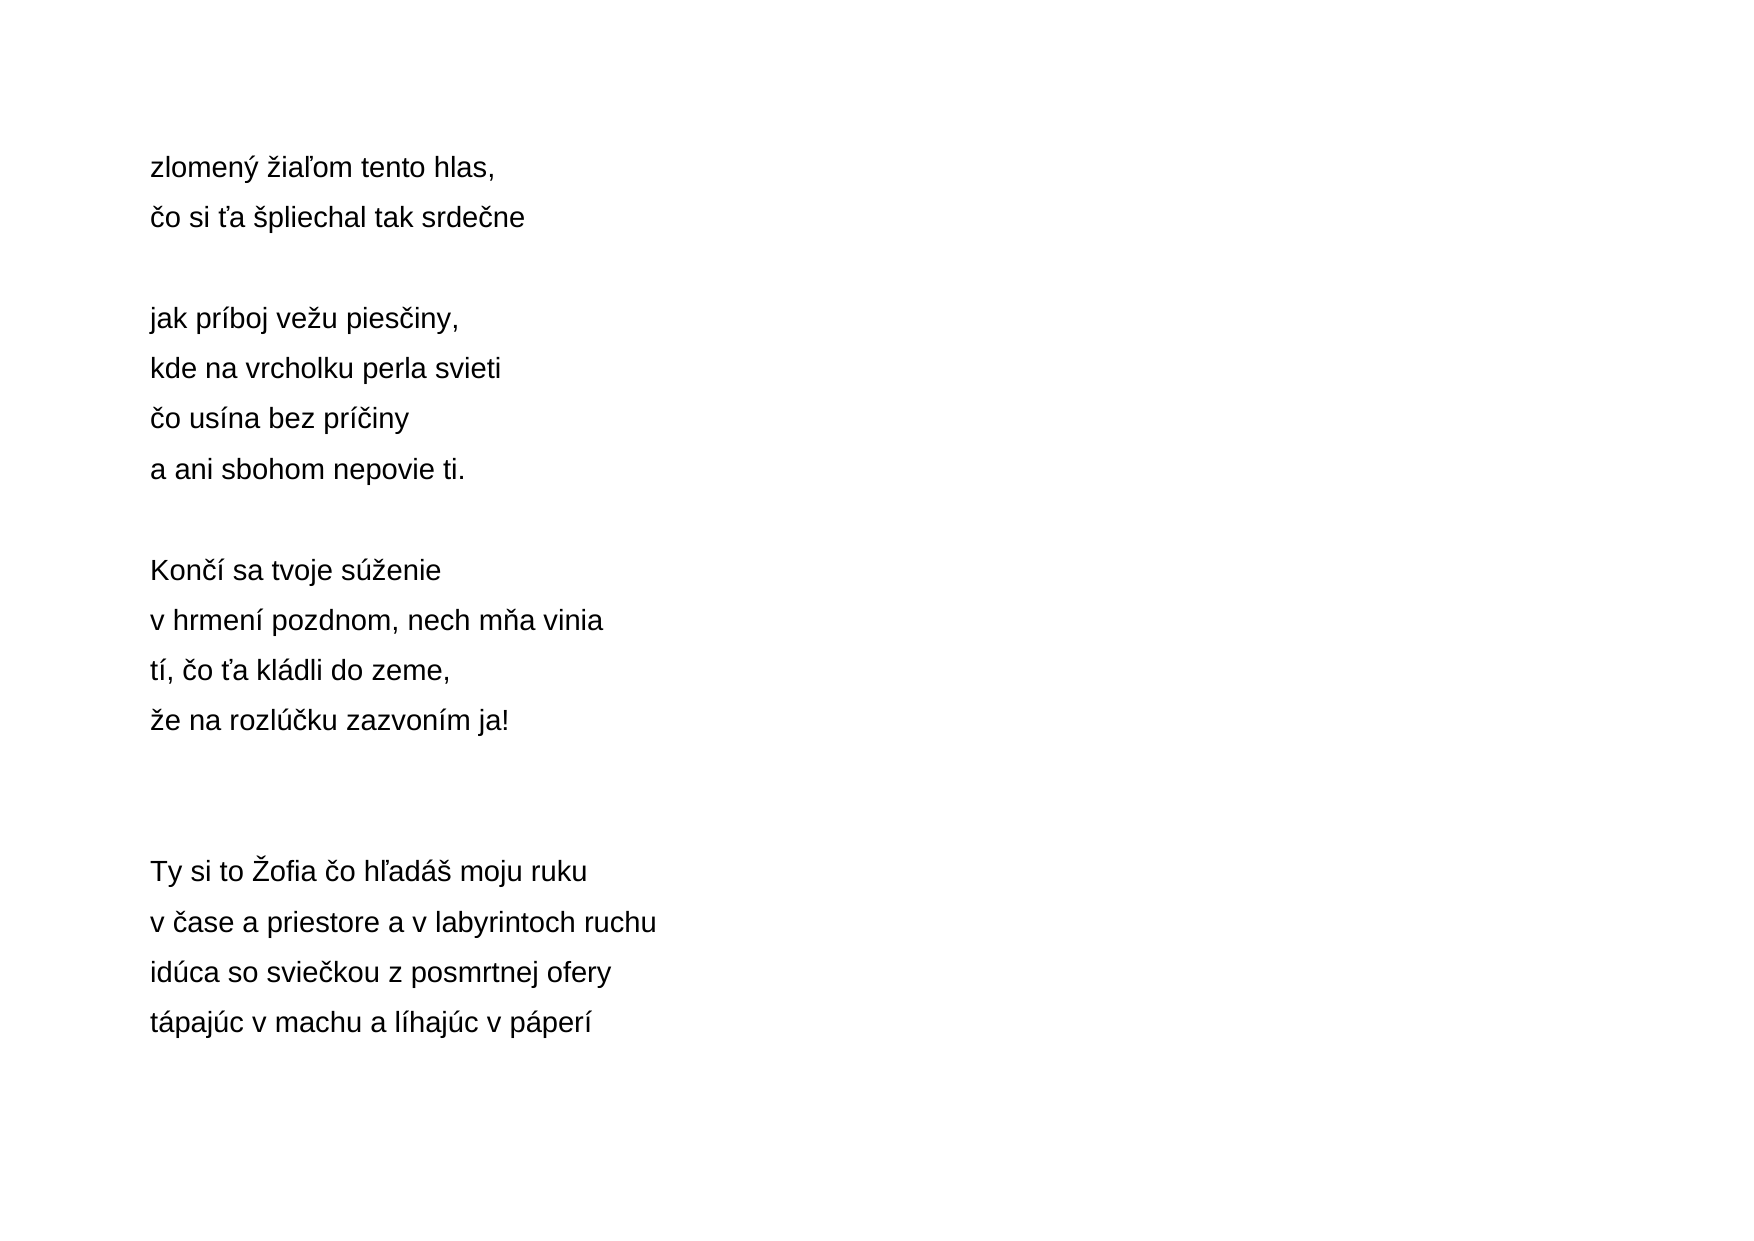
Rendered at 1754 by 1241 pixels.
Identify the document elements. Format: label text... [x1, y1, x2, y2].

text kde na vrcholku perla svieti [150, 351, 1242, 385]
text idúca so sviečkou z posmrtnej ofery [150, 955, 1242, 988]
text zlomený žiaľom tento hlas, [150, 150, 1242, 183]
text Končí sa tvoje súženie [150, 552, 1242, 586]
text tí, čo ťa kládli do zeme, [150, 653, 1242, 687]
text čo si ťa špliechal tak srdečne [150, 200, 1242, 234]
text že na rozlúčku zazvoním ja! [150, 703, 1242, 737]
text a ani sbohom nepovie ti. [150, 452, 1242, 485]
text Ty si to Žofia čo hľadáš moju ruku [150, 854, 1242, 888]
text čo usína bez príčiny [150, 402, 1242, 435]
text tápajúc v machu a líhajúc v páperí [150, 1005, 1242, 1039]
text v čase a priestore a v labyrintoch ruchu [150, 905, 1242, 938]
text jak príboj vežu piesčiny, [150, 301, 1242, 334]
text v hrmení pozdnom, nech mňa vinia [150, 603, 1242, 636]
